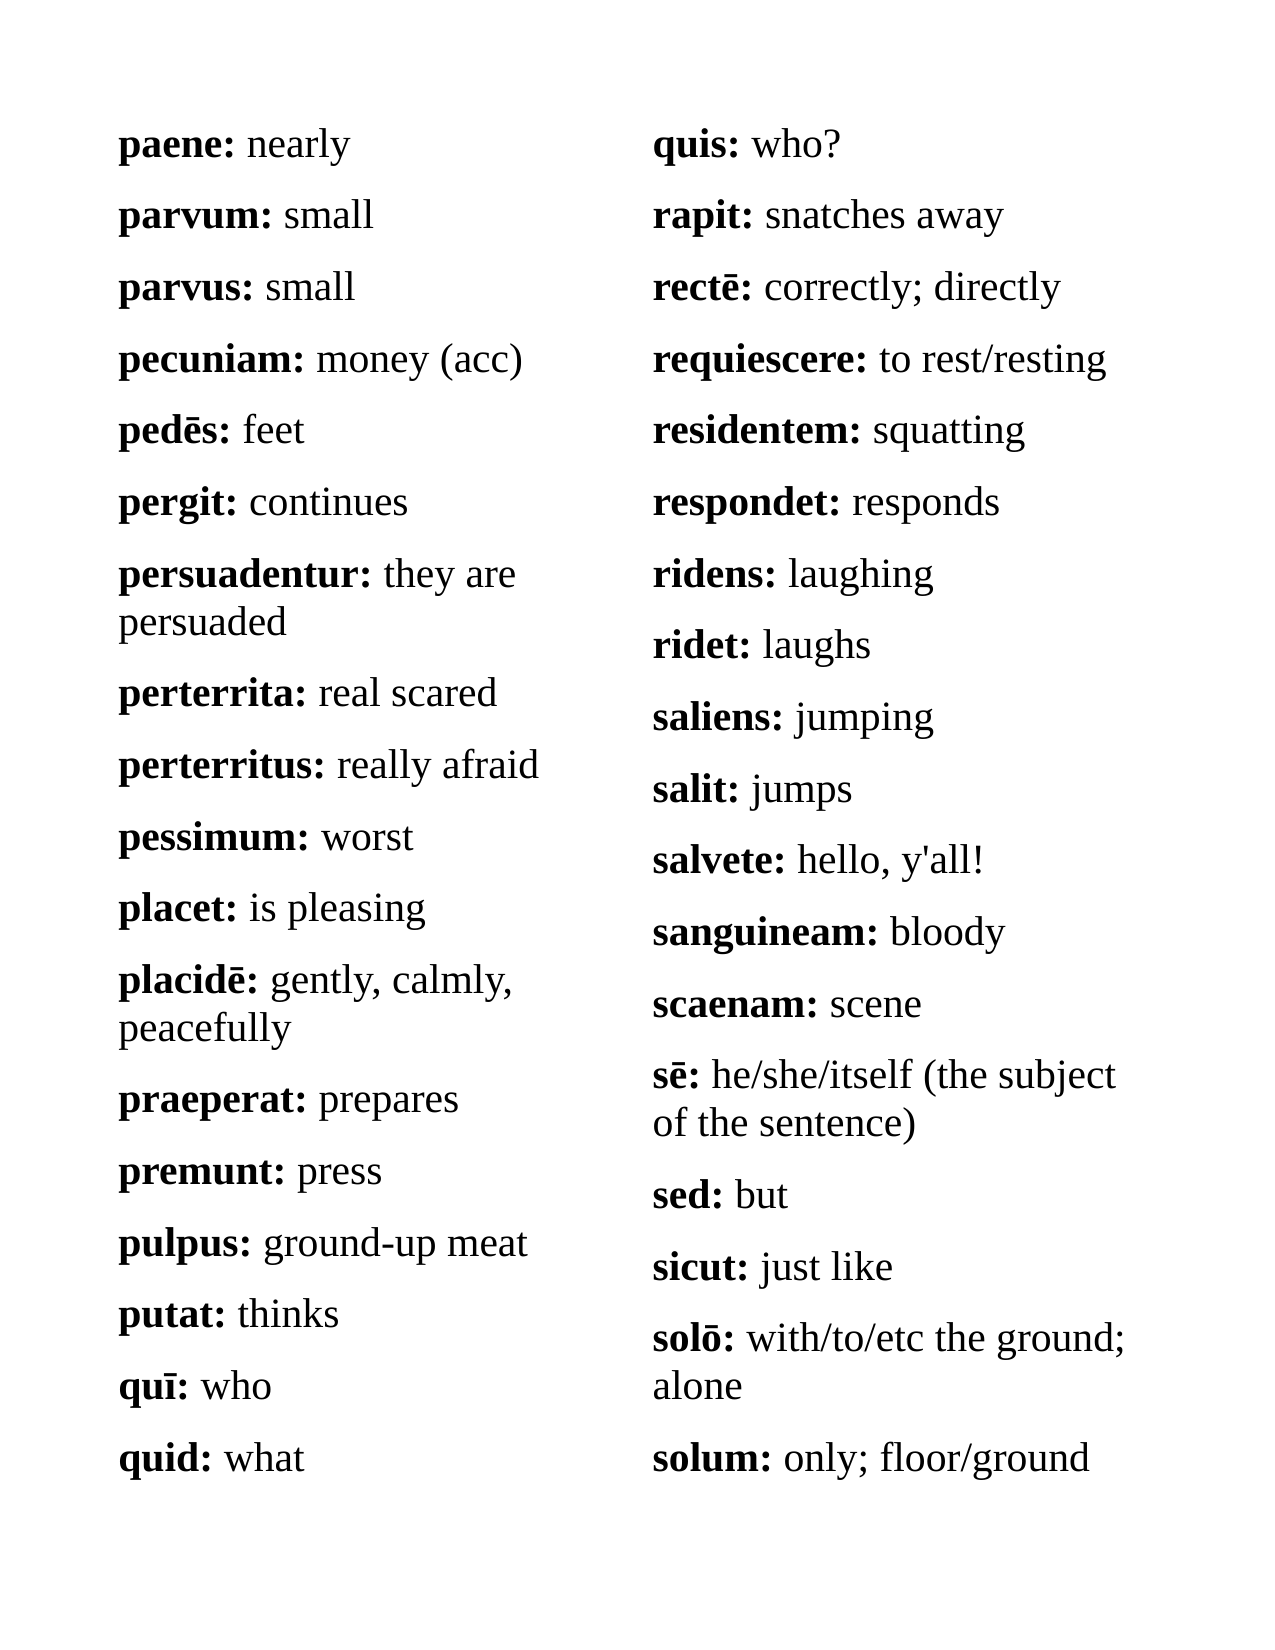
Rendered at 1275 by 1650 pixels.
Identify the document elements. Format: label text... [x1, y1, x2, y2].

text rectē: correctly; directly [652, 261, 1157, 309]
text salit: jumps [652, 763, 1157, 811]
text placidē: gently, calmly, peacefully [118, 954, 622, 1050]
text pedēs: feet [118, 405, 622, 453]
text quis: who? [652, 118, 1157, 166]
text placet: is pleasing [118, 883, 622, 931]
text sed: but [652, 1169, 1157, 1217]
text solō: with/to/etc the ground; alone [652, 1313, 1157, 1408]
text quī: who [118, 1361, 622, 1408]
text residentem: squatting [652, 405, 1157, 453]
text praeperat: prepares [118, 1074, 622, 1122]
text premunt: press [118, 1146, 622, 1193]
text pergit: continues [118, 476, 622, 524]
text pecuniam: money (acc) [118, 333, 622, 381]
text sicut: just like [652, 1241, 1157, 1289]
text pessimum: worst [118, 811, 622, 859]
text sanguineam: bloody [652, 906, 1157, 954]
text respondet: responds [652, 476, 1157, 524]
text quid: what [118, 1432, 622, 1480]
text pulpus: ground-up meat [118, 1217, 622, 1265]
text perterrita: real scared [118, 668, 622, 716]
text perterritus: really afraid [118, 739, 622, 787]
text ridens: laughing [652, 548, 1157, 596]
text requiescere: to rest/resting [652, 333, 1157, 381]
text ridet: laughs [652, 620, 1157, 668]
text scaenam: scene [652, 978, 1157, 1026]
text solum: only; floor/ground [652, 1432, 1157, 1480]
text parvum: small [118, 190, 622, 238]
text persuadentur: they are persuaded [118, 548, 622, 644]
text sē: he/she/itself (the subject of the sentence) [652, 1050, 1157, 1146]
text paene: nearly [118, 118, 622, 166]
text rapit: snatches away [652, 190, 1157, 238]
text saliens: jumping [652, 691, 1157, 739]
text putat: thinks [118, 1289, 622, 1337]
text salvete: hello, y'all! [652, 835, 1157, 883]
text parvus: small [118, 261, 622, 309]
